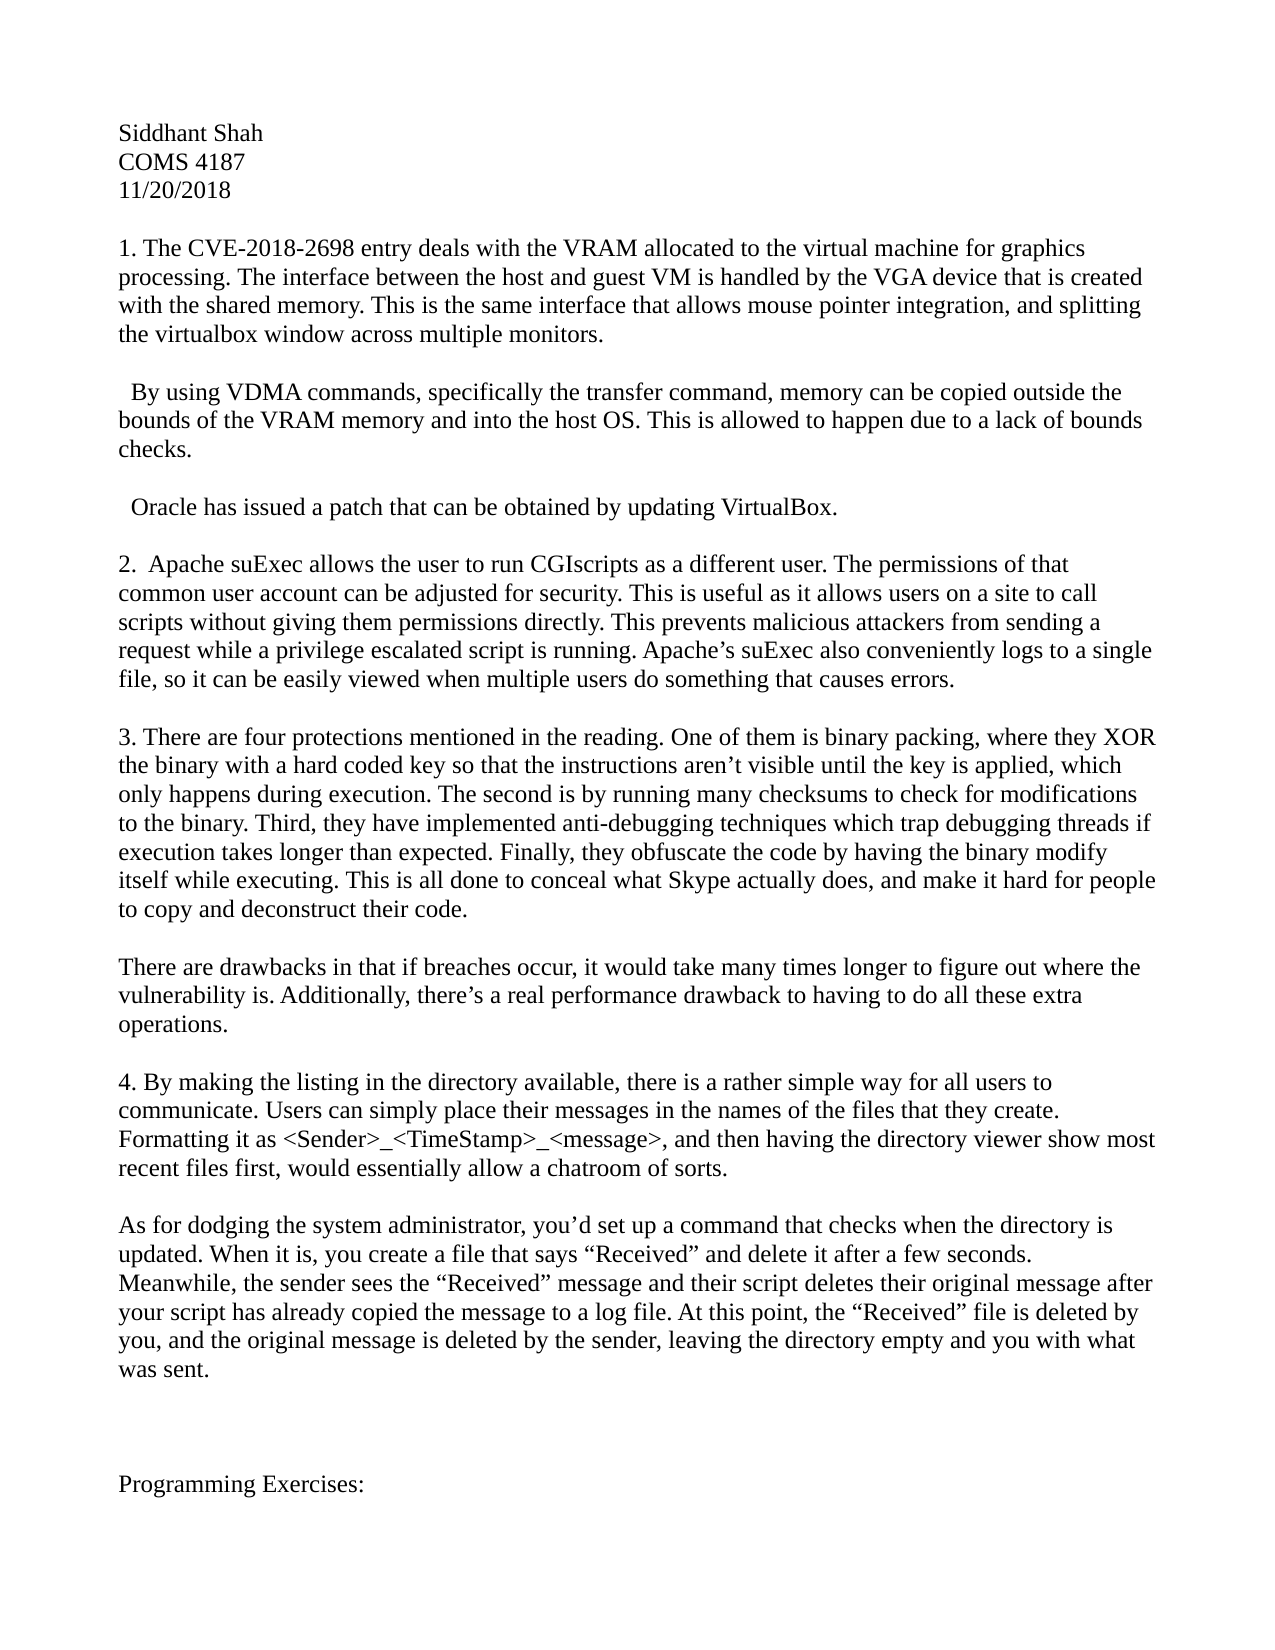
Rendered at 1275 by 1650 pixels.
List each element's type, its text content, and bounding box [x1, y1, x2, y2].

text Siddhant Shah [118, 118, 1157, 147]
text 1. The CVE-2018-2698 entry deals with the VRAM allocated to the virtual machine for graphics processing. The interface between the host and guest VM is handled by the VGA device that is created with the shared memory. This is the same interface that allows mouse pointer integration, and splitting the virtualbox window across multiple monitors. [118, 233, 1157, 348]
text There are drawbacks in that if breaches occur, it would take many times longer to figure out where the vulnerability is. Additionally, there’s a real performance drawback to having to do all these extra operations. [118, 952, 1157, 1038]
text Programming Exercises: [118, 1469, 1157, 1498]
text As for dodging the system administrator, you’d set up a command that checks when the directory is updated. When it is, you create a file that says “Received” and delete it after a few seconds. Meanwhile, the sender sees the “Received” message and their script deletes their original message after your script has already copied the message to a log file. At this point, the “Received” file is deleted by you, and the original message is deleted by the sender, leaving the directory empty and you with what was sent. [118, 1211, 1157, 1383]
text 11/20/2018 [118, 176, 1157, 204]
text By using VDMA commands, specifically the transfer command, memory can be copied outside the bounds of the VRAM memory and into the host OS. This is allowed to happen due to a lack of bounds checks. [118, 377, 1157, 463]
text COMS 4187 [118, 147, 1157, 176]
text 3. There are four protections mentioned in the reading. One of them is binary packing, where they XOR the binary with a hard coded key so that the instructions aren’t visible until the key is applied, which only happens during execution. The second is by running many checksums to check for modifications to the binary. Third, they have implemented anti-debugging techniques which trap debugging threads if execution takes longer than expected. Finally, they obfuscate the code by having the binary modify itself while executing. This is all done to conceal what Skype actually does, and make it hard for people to copy and deconstruct their code. [118, 722, 1157, 923]
text 2. Apache suExec allows the user to run CGIscripts as a different user. The permissions of that common user account can be adjusted for security. This is useful as it allows users on a site to call scripts without giving them permissions directly. This prevents malicious attackers from sending a request while a privilege escalated script is running. Apache’s suExec also conveniently logs to a single file, so it can be easily viewed when multiple users do something that causes errors. [118, 549, 1157, 693]
text 4. By making the listing in the directory available, there is a rather simple way for all users to communicate. Users can simply place their messages in the names of the files that they create. Formatting it as <Sender>_<TimeStamp>_<message>, and then having the directory viewer show most recent files first, would essentially allow a chatroom of sorts. [118, 1067, 1157, 1182]
text Oracle has issued a patch that can be obtained by updating VirtualBox. [118, 492, 1157, 521]
